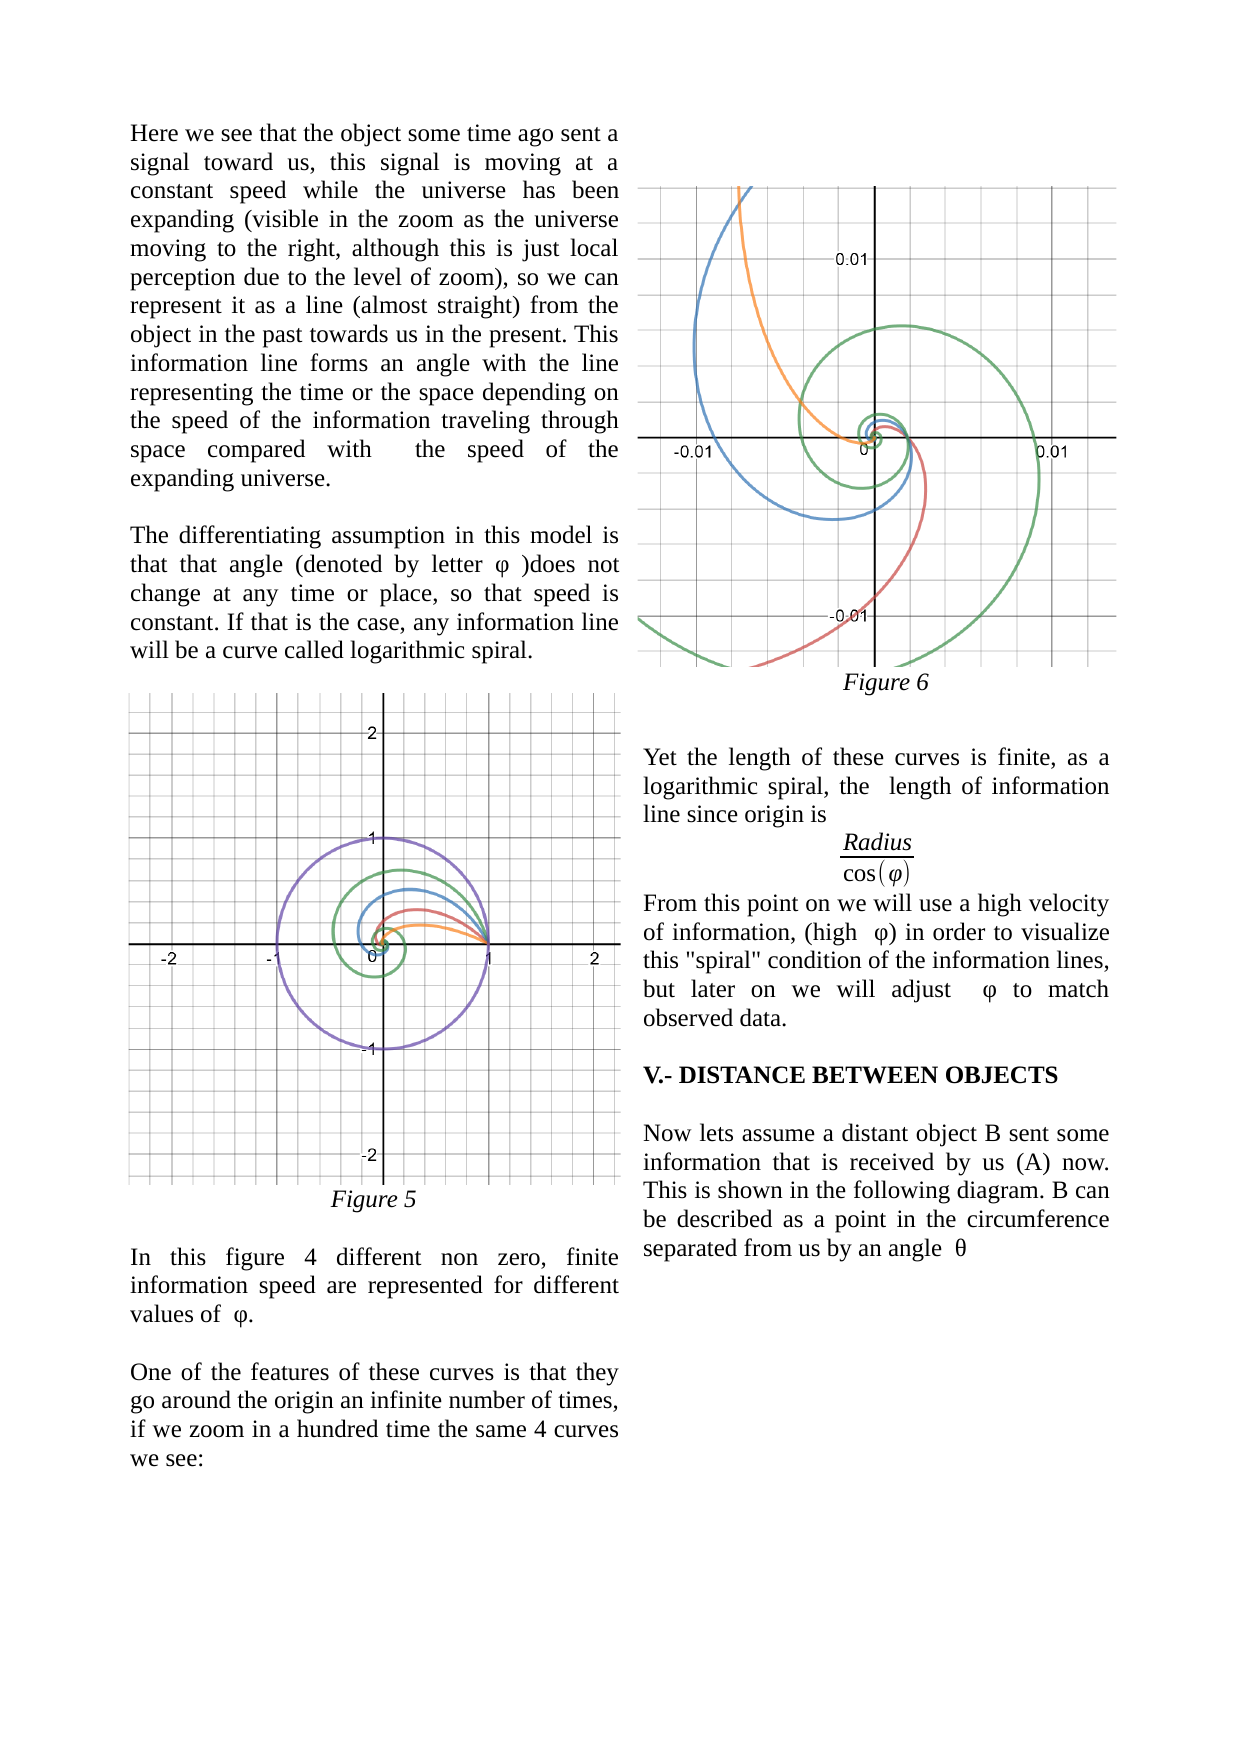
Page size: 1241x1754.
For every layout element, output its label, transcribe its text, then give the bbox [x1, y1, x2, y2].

picture [637, 186, 1117, 667]
text Yet the length of these curves is finite, as a logarithmic spiral, the length of information line since origin is [643, 742, 1110, 828]
text Figure 5 [124, 706, 626, 1213]
text Now lets assume a distant object B sent some information that is received by us (A) now. This is shown in the following diagram. B can be described as a point in the circumference separated from us by an angle θ [643, 1118, 1110, 1262]
picture [128, 693, 621, 1185]
text From this point on we will use a high velocity of information, (high φ) in order to visualize this "spiral" condition of the information lines, but later on we will adjust φ to match observed data. [643, 888, 1110, 1032]
text Figure 6 [638, 172, 1136, 696]
text In this figure 4 different non zero, finite information speed are represented for different values of φ. [130, 1242, 619, 1328]
text V.- DISTANCE BETWEEN OBJECTS [643, 1061, 1110, 1089]
text Here we see that the object some time ago sent a signal toward us, this signal is moving at a constant speed while the universe has been expanding (visible in the zoom as the universe moving to the right, although this is just local perception due to the level of zoom), so we can represent it as a line (almost straight) from the object in the past towards us in the present. This information line forms an angle with the line representing the time or the space depending on the speed of the information traveling through space compared with the speed of the expanding universe. [130, 118, 619, 492]
text The differentiating assumption in this model is that that angle (denoted by letter φ )does not change at any time or place, so that speed is constant. If that is the case, any information line will be a curve called logarithmic spiral. [130, 521, 619, 664]
text One of the features of these curves is that they go around the origin an infinite number of times, if we zoom in a hundred time the same 4 curves we see: [130, 1357, 619, 1472]
